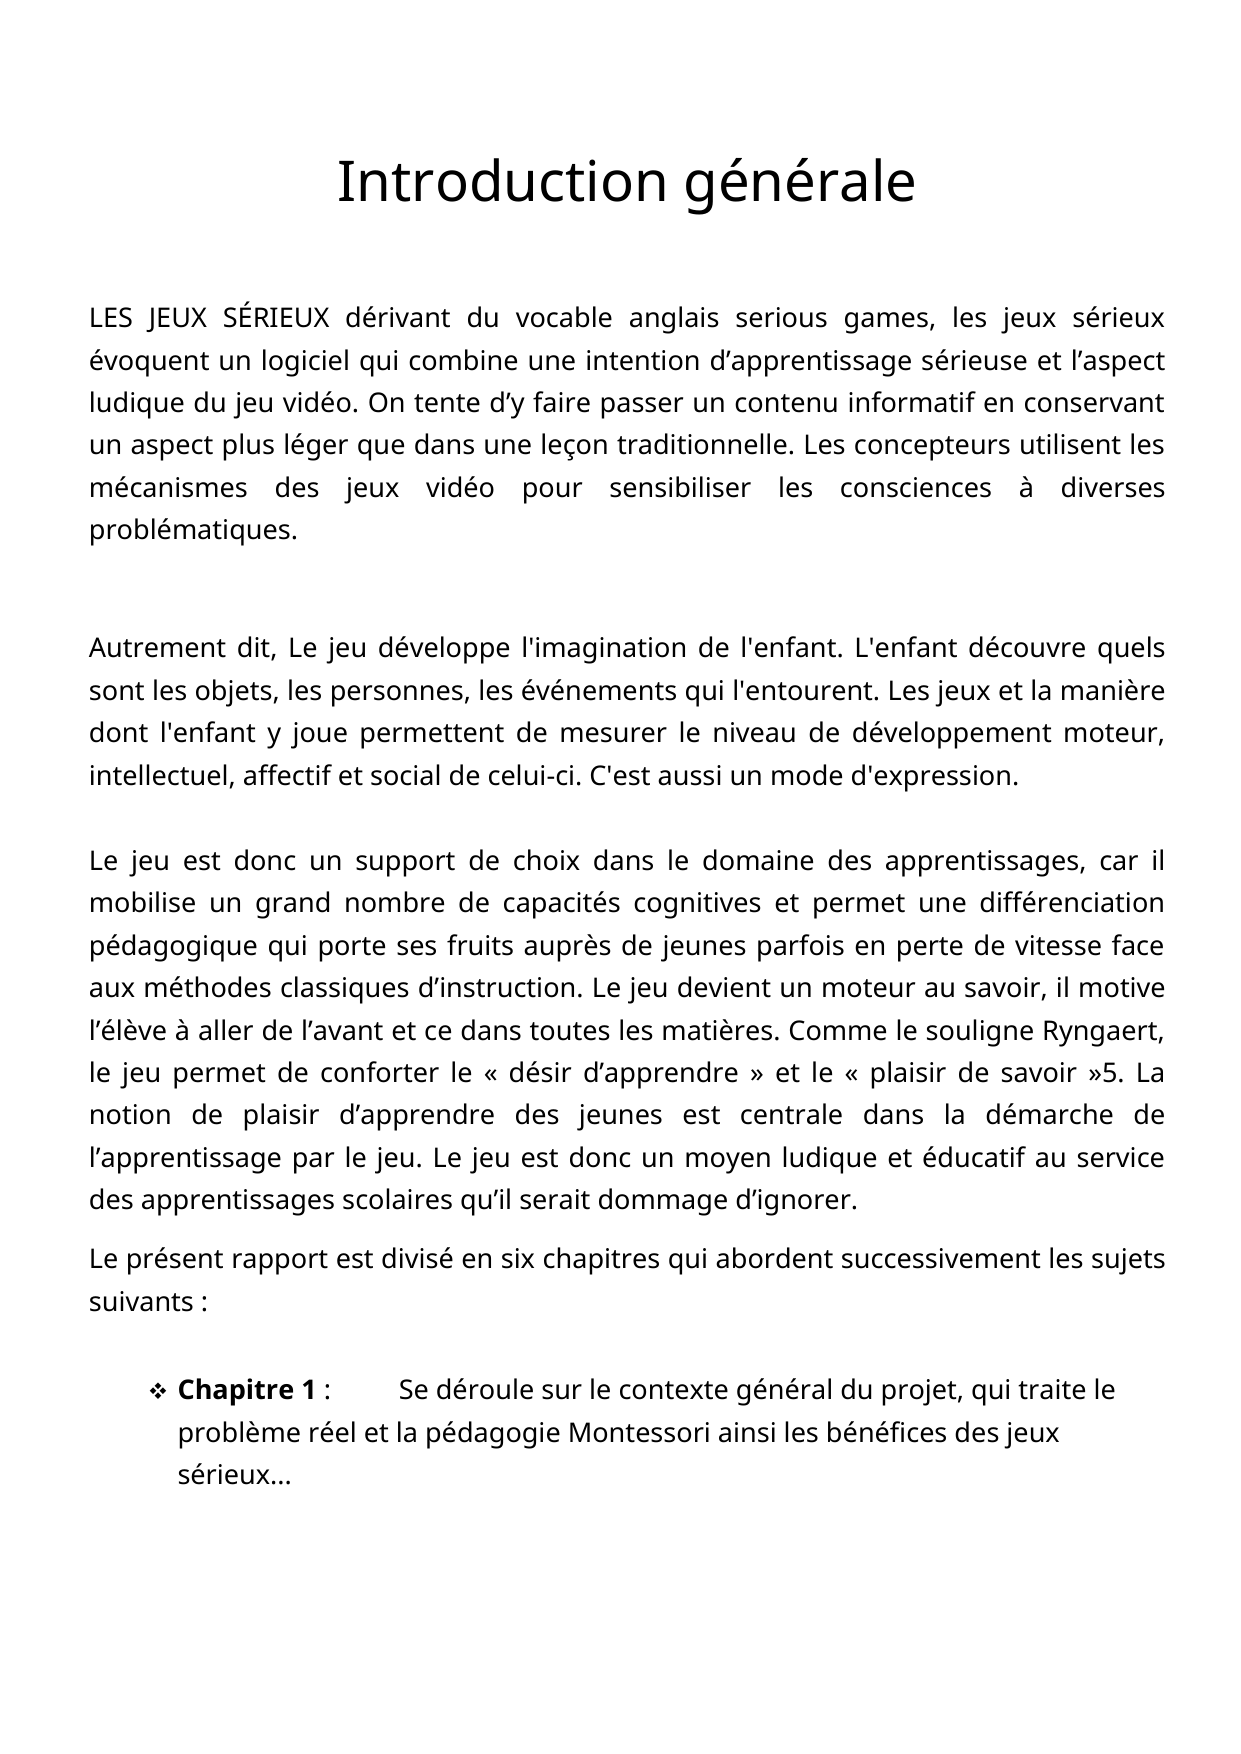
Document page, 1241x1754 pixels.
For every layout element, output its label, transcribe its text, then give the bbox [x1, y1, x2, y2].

text Autrement dit, Le jeu développe l'imagination de l'enfant. L'enfant découvre quels sont les objets, les personnes, les événements qui l'entourent. Les jeux et la manière dont l'enfant y joue permettent de mesurer le niveau de développement moteur, intellectuel, affectif et social de celui-ci. C'est aussi un mode d'expression. [89, 629, 1167, 793]
text Le jeu est donc un support de choix dans le domaine des apprentissages, car il mobilise un grand nombre de capacités cognitives et permet une différenciation pédagogique qui porte ses fruits auprès de jeunes parfois en perte de vitesse face aux méthodes classiques d’instruction. Le jeu devient un moteur au savoir, il motive l’élève à aller de l’avant et ce dans toutes les matières. Comme le souligne Ryngaert, le jeu permet de conforter le « désir d’apprendre » et le « plaisir de savoir »5. La notion de plaisir d’apprendre des jeunes est centrale dans la démarche de l’apprentissage par le jeu. Le jeu est donc un moyen ludique et éducatif au service des apprentissages scolaires qu’il serait dommage d’ignorer. [89, 841, 1167, 1217]
text LES JEUX SÉRIEUX dérivant du vocable anglais serious games, les jeux sérieux évoquent un logiciel qui combine une intention d’apprentissage sérieuse et l’aspect ludique du jeu vidéo. On tente d’y faire passer un contenu informatif en conservant un aspect plus léger que dans une leçon traditionnelle. Les concepteurs utilisent les mécanismes des jeux vidéo pour sensibiliser les consciences à diverses problématiques. [89, 299, 1167, 547]
list Chapitre 1 : Se déroule sur le contexte général du projet, qui traite le problème réel et la pédagogie Montessori ainsi les bénéfices des jeux sérieux... [148, 1371, 1167, 1492]
text Le présent rapport est divisé en six chapitres qui abordent successivement les sujets suivants : [89, 1240, 1167, 1319]
text Introduction générale [89, 141, 1167, 218]
